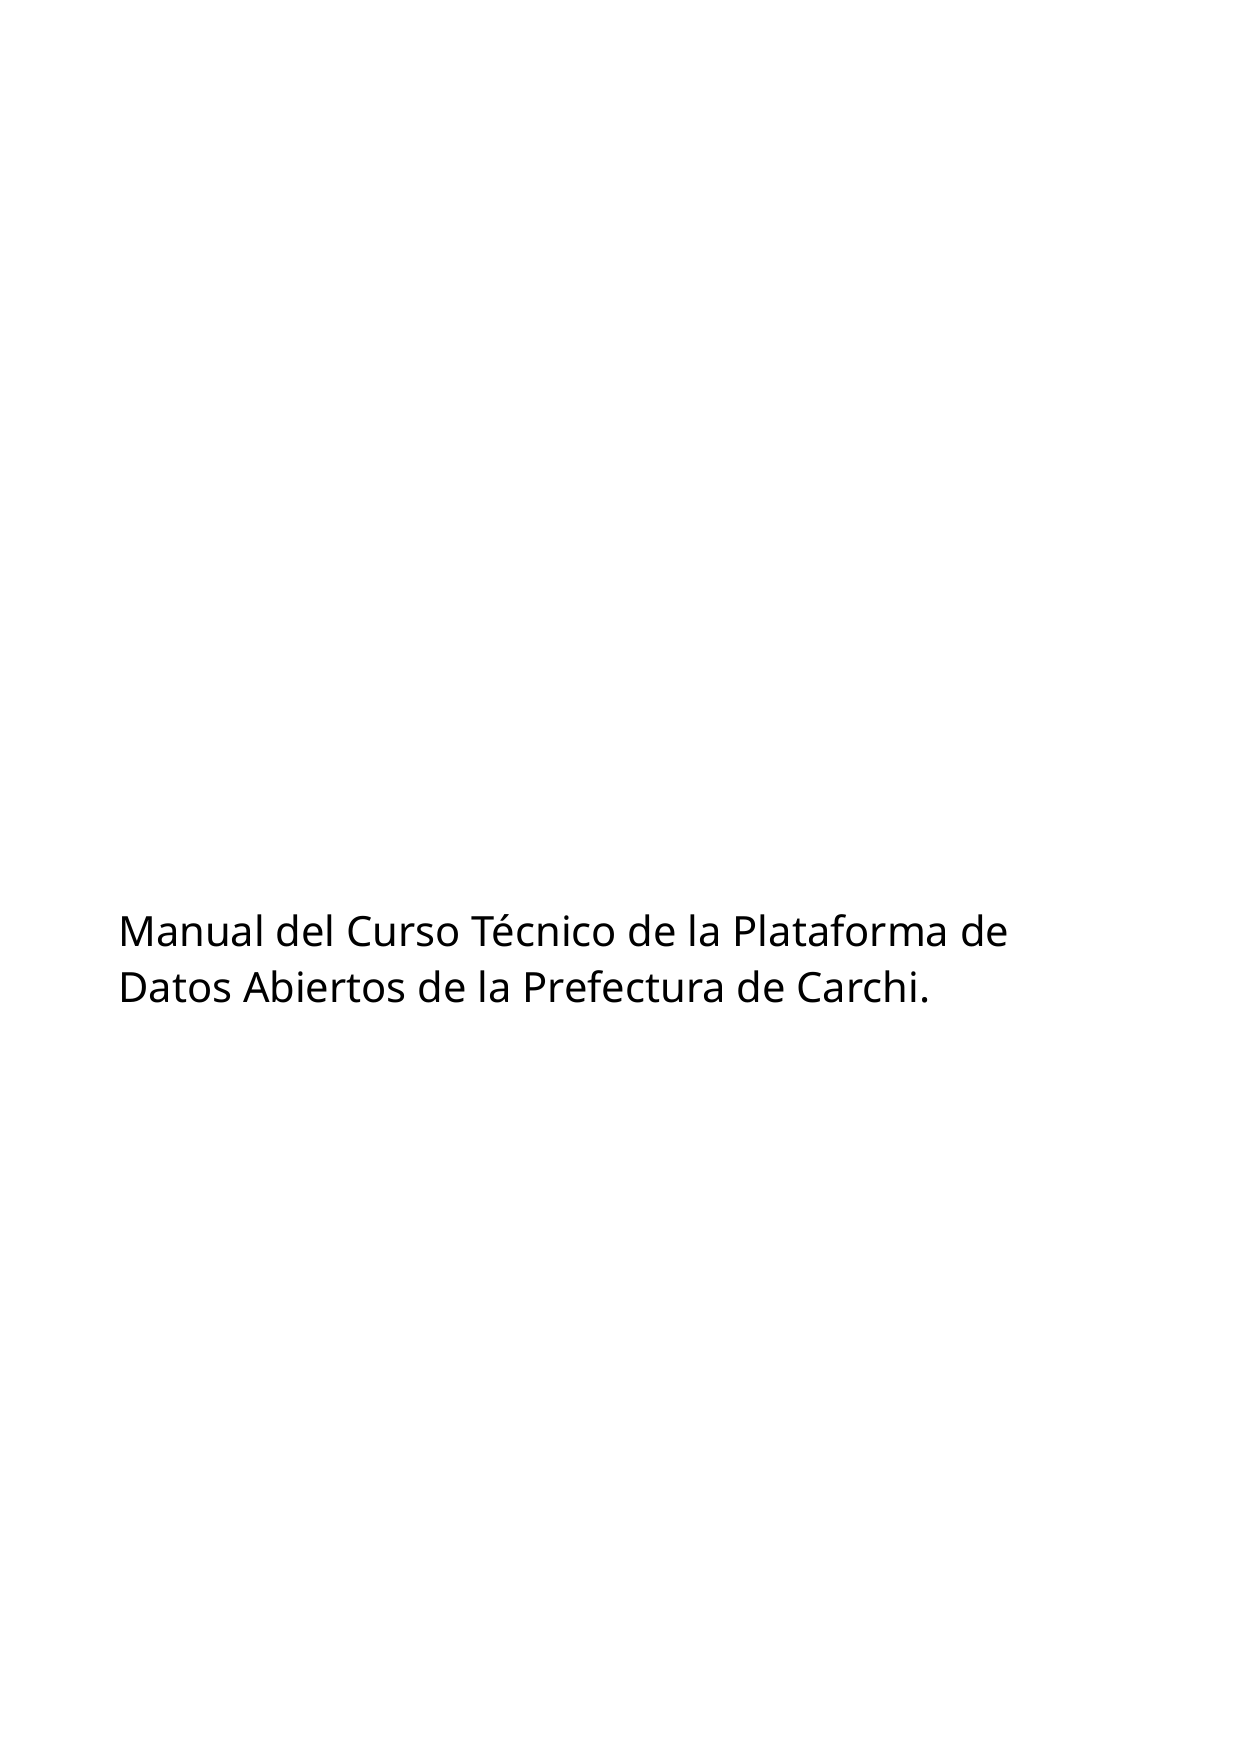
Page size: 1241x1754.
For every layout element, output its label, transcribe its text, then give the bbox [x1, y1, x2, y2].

title Manual del Curso Técnico de la Plataforma de Datos Abiertos de la Prefectura de Carchi. [118, 901, 1122, 1015]
